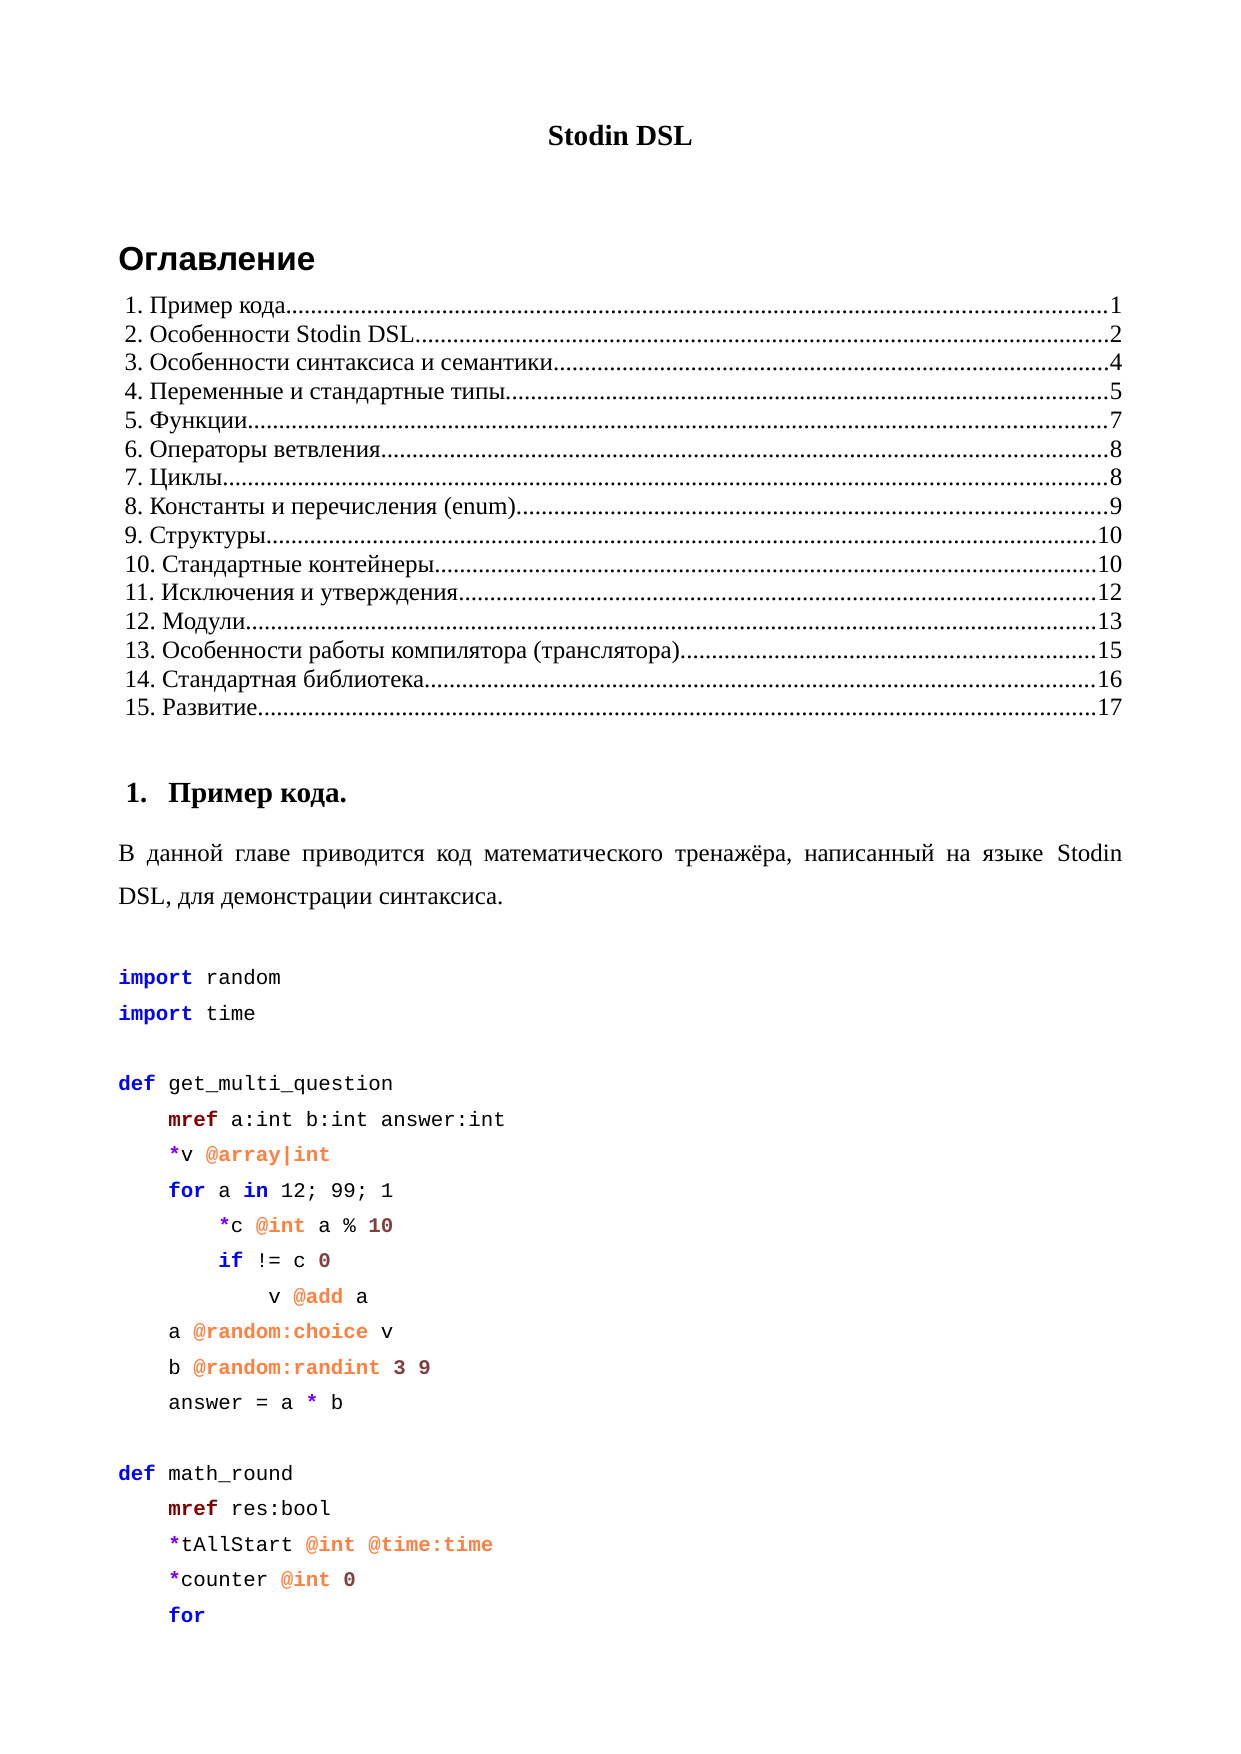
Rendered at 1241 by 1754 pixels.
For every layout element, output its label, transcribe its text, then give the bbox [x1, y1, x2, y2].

text Stodin DSL [118, 118, 1122, 152]
text answer = a * b [118, 1392, 1122, 1416]
text 1. Пример кода. 1 [118, 290, 1122, 319]
text if != c 0 [118, 1250, 1122, 1274]
text 6. Операторы ветвления. 8 [118, 434, 1122, 462]
text *counter @int 0 [118, 1569, 1122, 1593]
text 13. Особенности работы компилятора (транслятора). 15 [118, 635, 1122, 664]
text 12. Модули. 13 [118, 606, 1122, 635]
text mref res:bool [118, 1498, 1122, 1522]
text 11. Исключения и утверждения. 12 [118, 577, 1122, 606]
text *tAllStart @int @time:time [118, 1534, 1122, 1557]
text for [118, 1604, 1122, 1628]
text import random [118, 967, 1122, 991]
text mref a:int b:int answer:int [118, 1109, 1122, 1132]
text 2. Особенности Stodin DSL. 2 [118, 319, 1122, 347]
text *v @array|int [118, 1144, 1122, 1168]
text 10. Стандартные контейнеры. 10 [118, 549, 1122, 577]
text 8. Константы и перечисления (enum). 9 [118, 491, 1122, 520]
subtitle Оглавление [118, 239, 1122, 277]
text 7. Циклы. 8 [118, 462, 1122, 491]
text b @random:randint 3 9 [118, 1357, 1122, 1380]
subtitle Пример кода. [118, 775, 1122, 808]
text def get_multi_question [118, 1073, 1122, 1097]
text *c @int a % 10 [118, 1215, 1122, 1239]
text В данной главе приводится код математического тренажёра, написанный на языке Stodin DSL, для демонстрации синтаксиса. [118, 838, 1122, 909]
text 4. Переменные и стандартные типы. 5 [118, 376, 1122, 405]
text for a in 12; 99; 1 [118, 1179, 1122, 1203]
text 15. Развитие. 17 [118, 692, 1122, 721]
text a @random:choice v [118, 1321, 1122, 1345]
text 5. Функции. 7 [118, 405, 1122, 434]
text v @add a [118, 1286, 1122, 1309]
text 3. Особенности синтаксиса и семантики. 4 [118, 347, 1122, 376]
text def math_round [118, 1463, 1122, 1487]
text import time [118, 1002, 1122, 1026]
text 14. Стандартная библиотека. 16 [118, 664, 1122, 692]
text 9. Структуры 10 [118, 520, 1122, 549]
